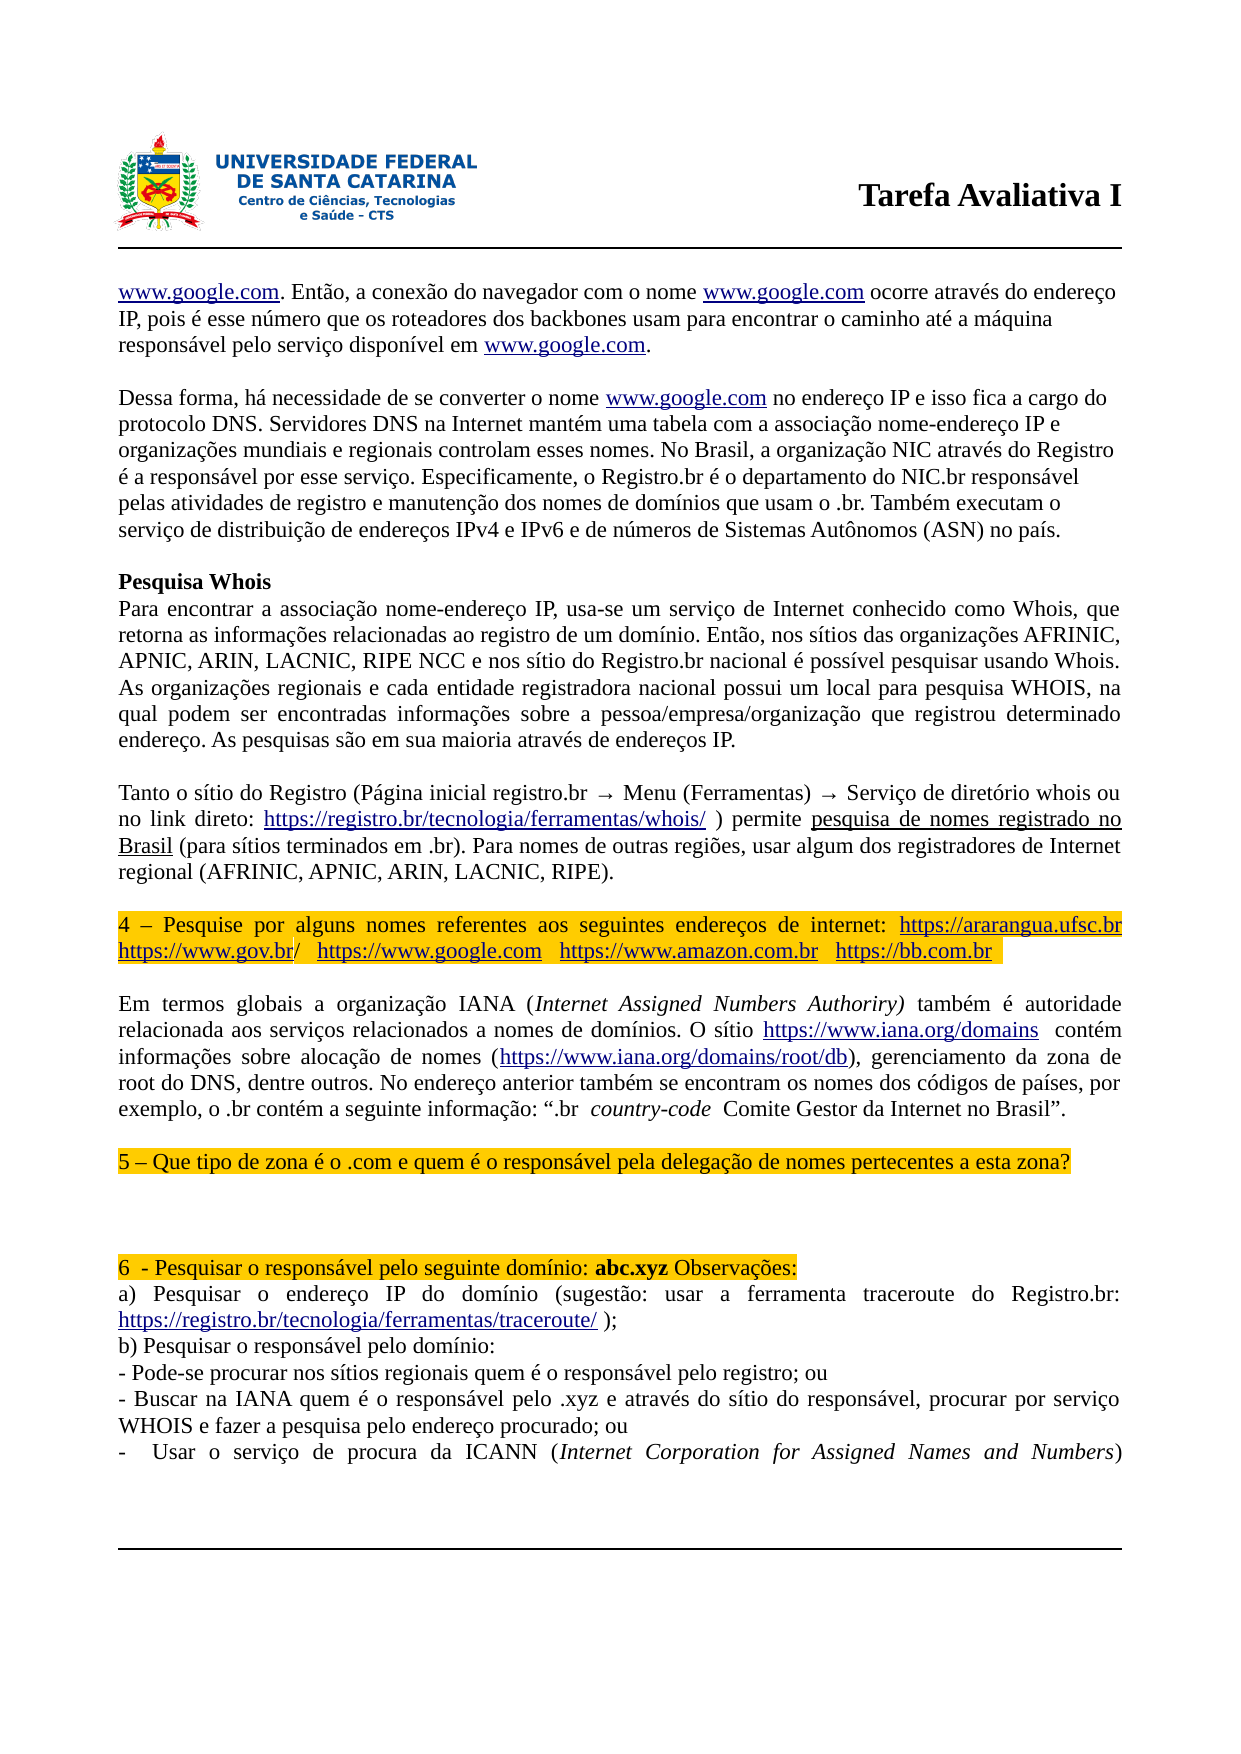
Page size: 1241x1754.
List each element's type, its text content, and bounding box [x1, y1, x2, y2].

text Em termos globais a organização IANA (Internet Assigned Numbers Authoriry) também é autoridade relacionada aos serviços relacionados a nomes de domínios. O sítio https://www.iana.org/domains contém informações sobre alocação de nomes (https://www.iana.org/domains/root/db), gerenciamento da zona de root do DNS, dentre outros. No endereço anterior também se encontram os nomes dos códigos de países, por exemplo, o .br contém a seguinte informação: “.br country-code Comite Gestor da Internet no Brasil”. [118, 990, 1122, 1122]
text Pesquisa Whois [118, 568, 1122, 595]
text www.google.com. Então, a conexão do navegador com o nome www.google.com ocorre através do endereço IP, pois é esse número que os roteadores dos backbones usam para encontrar o caminho até a máquina responsável pelo serviço disponível em www.google.com. [118, 278, 1122, 357]
text 5 – Que tipo de zona é o .com e quem é o responsável pela delegação de nomes pertecentes a esta zona? [118, 1148, 1122, 1174]
text Para encontrar a associação nome-endereço IP, usa-se um serviço de Internet conhecido como Whois, que retorna as informações relacionadas ao registro de um domínio. Então, nos sítios das organizações AFRINIC, APNIC, ARIN, LACNIC, RIPE NCC e nos sítio do Registro.br nacional é possível pesquisar usando Whois. As organizações regionais e cada entidade registradora nacional possui um local para pesquisa WHOIS, na qual podem ser encontradas informações sobre a pessoa/empresa/organização que registrou determinado endereço. As pesquisas são em sua maioria através de endereços IP. [118, 595, 1122, 753]
text Tanto o sítio do Registro (Página inicial registro.br → Menu (Ferramentas) → Serviço de diretório whois ou no link direto: https://registro.br/tecnologia/ferramentas/whois/ ) permite pesquisa de nomes registrado no Brasil (para sítios terminados em .br). Para nomes de outras regiões, usar algum dos registradores de Internet regional (AFRINIC, APNIC, ARIN, LACNIC, RIPE). [118, 779, 1122, 884]
text 6 - Pesquisar o responsável pelo seguinte domínio: abc.xyz Observações: [118, 1253, 1122, 1280]
text - Usar o serviço de procura da ICANN (Internet Corporation for Assigned Names and Numbers) [118, 1438, 1122, 1464]
picture [113, 131, 477, 231]
text b) Pesquisar o responsável pelo domínio: [118, 1333, 1122, 1359]
text a) Pesquisar o endereço IP do domínio (sugestão: usar a ferramenta traceroute do Registro.br: https://registro.br/tecnologia/ferramentas/traceroute/ ); [118, 1280, 1122, 1333]
text - Pode-se procurar nos sítios regionais quem é o responsável pelo registro; ou [118, 1359, 1122, 1385]
text - Buscar na IANA quem é o responsável pelo .xyz e através do sítio do responsável, procurar por serviço WHOIS e fazer a pesquisa pelo endereço procurado; ou [118, 1385, 1122, 1438]
text 4 – Pesquise por alguns nomes referentes aos seguintes endereços de internet: https://ararangua.ufsc.br https://www.gov.br/ https://www.google.com https://www.amazon.com.br https://bb.com.br [118, 911, 1122, 964]
text Dessa forma, há necessidade de se converter o nome www.google.com no endereço IP e isso fica a cargo do protocolo DNS. Servidores DNS na Internet mantém uma tabela com a associação nome-endereço IP e organizações mundiais e regionais controlam esses nomes. No Brasil, a organização NIC através do Registro é a responsável por esse serviço. Especificamente, o Registro.br é o departamento do NIC.br responsável pelas atividades de registro e manutenção dos nomes de domínios que usam o .br. Também executam o serviço de distribuição de endereços IPv4 e IPv6 e de números de Sistemas Autônomos (ASN) no país. [118, 384, 1122, 542]
